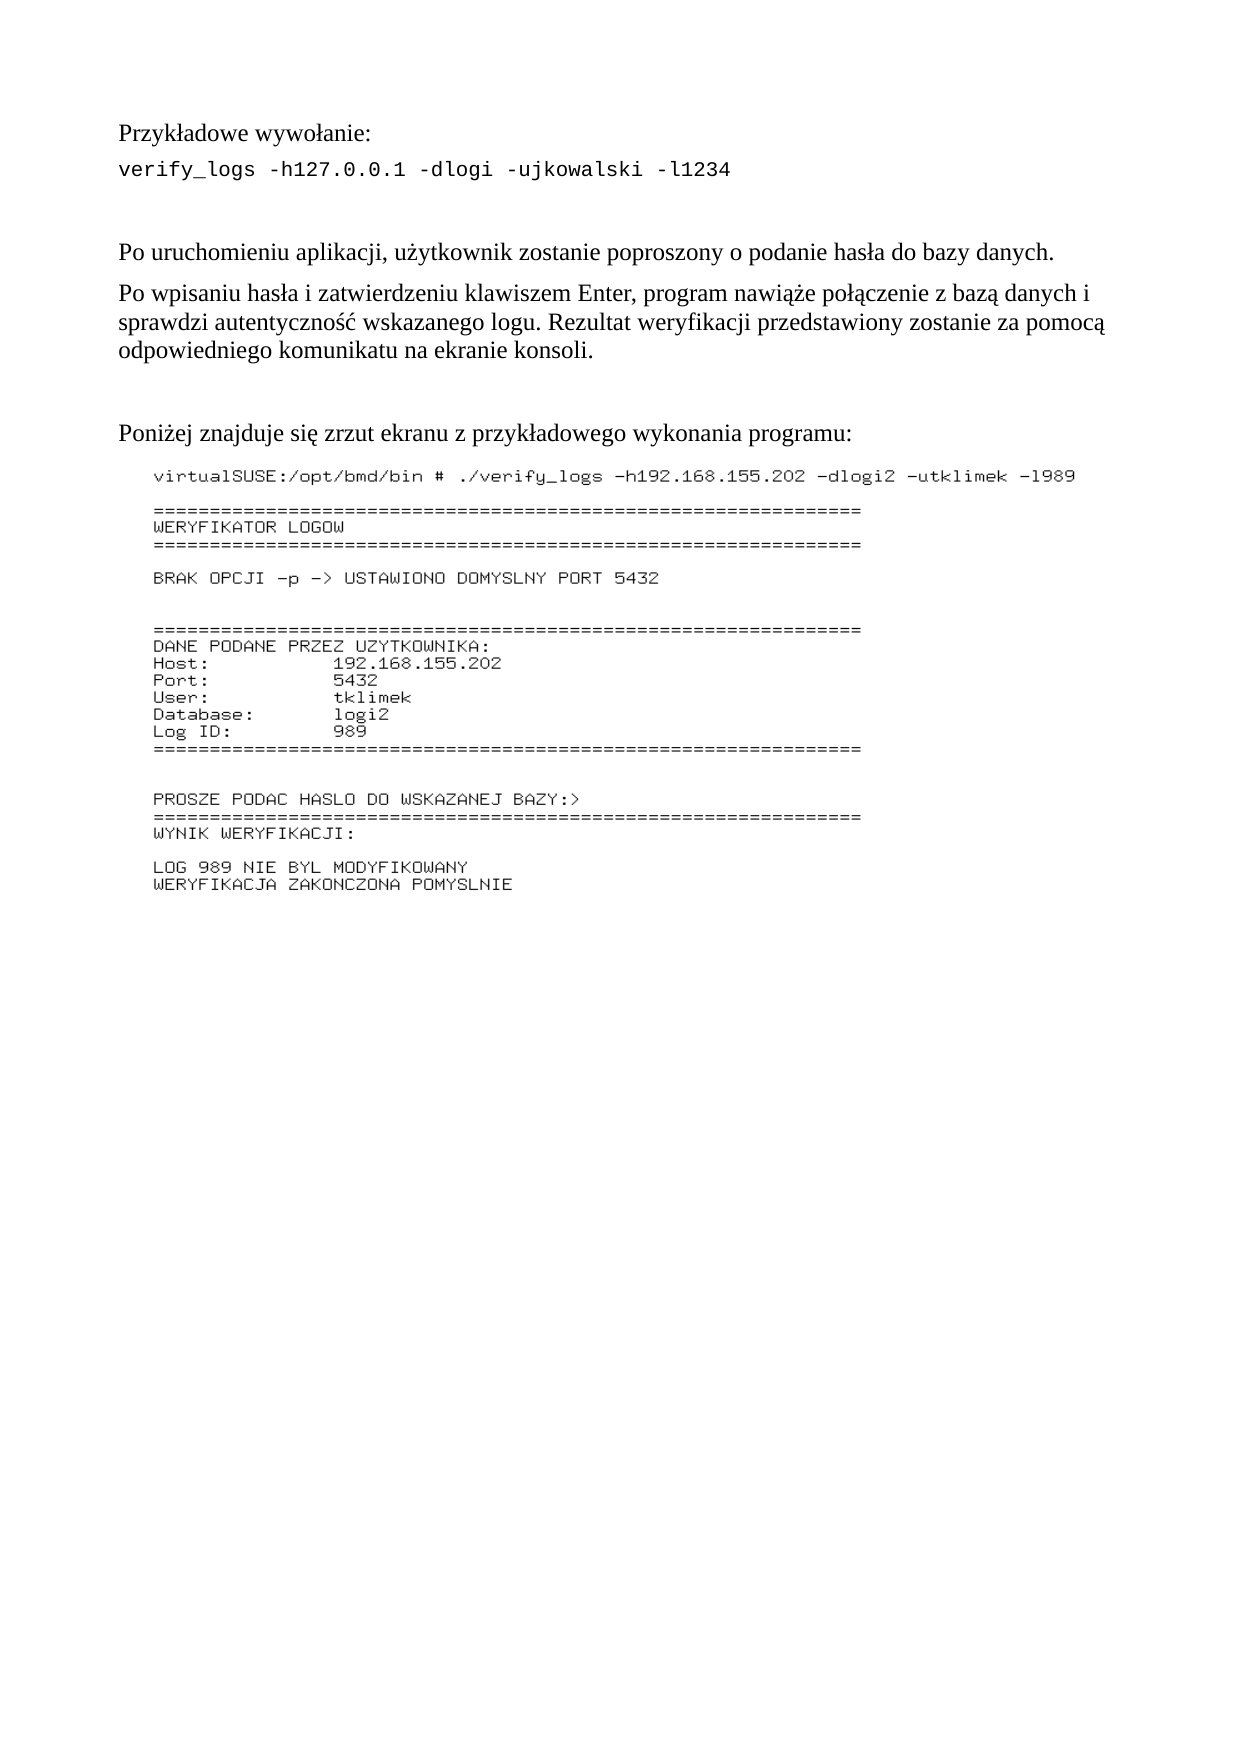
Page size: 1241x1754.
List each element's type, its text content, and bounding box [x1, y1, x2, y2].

text Po uruchomieniu aplikacji, użytkownik zostanie poproszony o podanie hasła do bazy danych. [118, 237, 1122, 266]
text Po wpisaniu hasła i zatwierdzeniu klawiszem Enter, program nawiąże połączenie z bazą danych i sprawdzi autentyczność wskazanego logu. Rezultat weryfikacji przedstawiony zostanie za pomocą odpowiedniego komunikatu na ekranie konsoli. [118, 278, 1122, 364]
text Poniżej znajduje się zrzut ekranu z przykładowego wykonania programu: [118, 418, 1122, 447]
text Przykładowe wywołanie: [118, 118, 1122, 147]
picture [152, 459, 1088, 932]
text verify_logs -h127.0.0.1 -dlogi -ujkowalski -l1234 [118, 159, 1122, 183]
